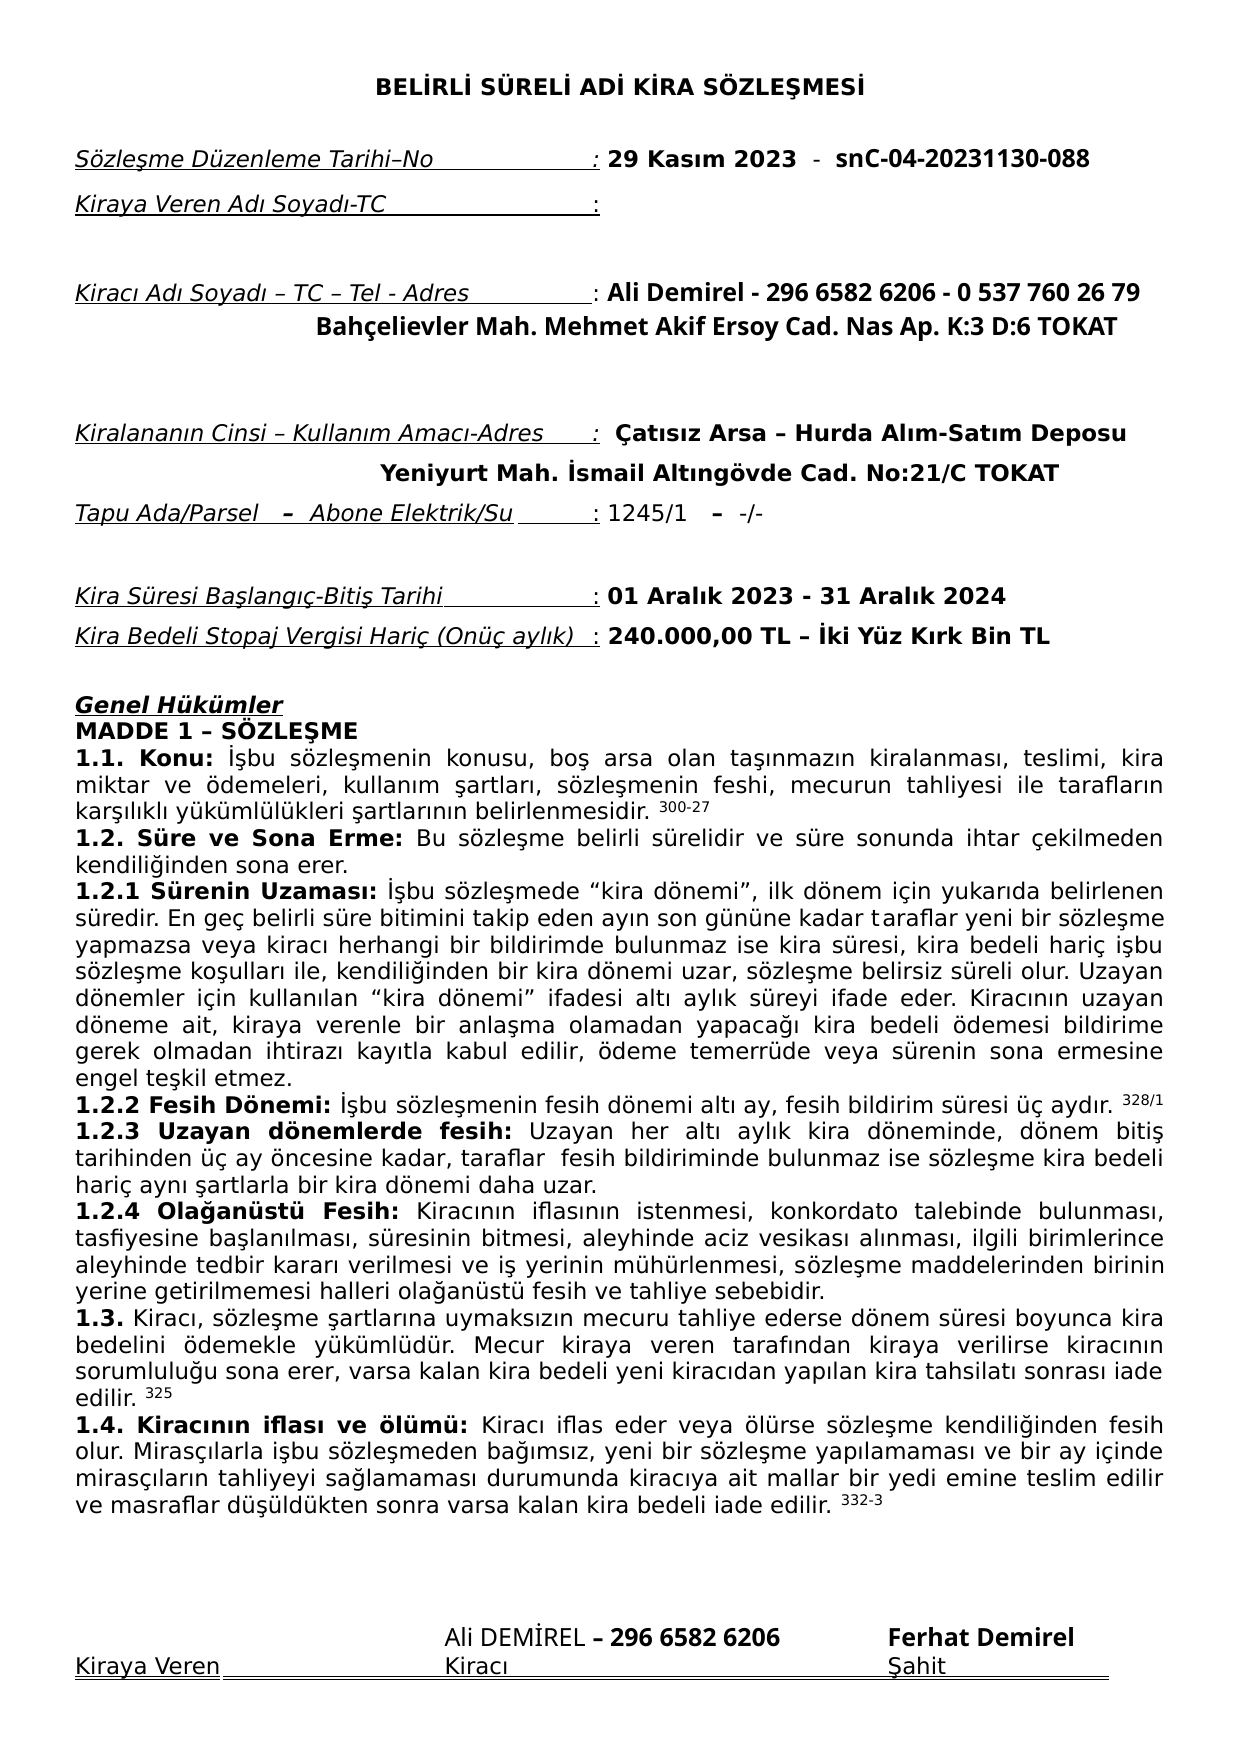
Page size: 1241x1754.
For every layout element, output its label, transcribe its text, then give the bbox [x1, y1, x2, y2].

text BELİRLİ SÜRELİ ADİ KİRA SÖZLEŞMESİ [75, 74, 1165, 100]
text 1.2.3 Uzayan dönemlerde fesih: Uzayan her altı aylık kira döneminde, dönem bitiş tarihinden üç ay öncesine kadar, taraflar fesih bildiriminde bulunmaz ise sözleşme kira bedeli hariç aynı şartlarla bir kira dönemi daha uzar. [75, 1118, 1165, 1198]
text Bahçelievler Mah. Mehmet Akif Ersoy Cad. Nas Ap. K:3 D:6 TOKAT [75, 309, 1165, 343]
text 1.2.4 Olağanüstü Fesih: Kiracının iflasının istenmesi, konkordato talebinde bulunması, tasfiyesine başlanılması, süresinin bitmesi, aleyhinde aciz vesikası alınması, ilgili birimlerince aleyhinde tedbir kararı verilmesi ve iş yerinin mühürlenmesi, sözleşme maddelerinden birinin yerine getirilmemesi halleri olağanüstü fesih ve tahliye sebebidir. [75, 1198, 1165, 1305]
text 1.2.1 Sürenin Uzaması: İşbu sözleşmede “kira dönemi”, ilk dönem için yukarıda belirlenen süredir. En geç belirli süre bitimini takip eden ayın son gününe kadar taraflar yeni bir sözleşme yapmazsa veya kiracı herhangi bir bildirimde bulunmaz ise kira süresi, kira bedeli hariç işbu sözleşme koşulları ile, kendiliğinden bir kira dönemi uzar, sözleşme belirsiz süreli olur. Uzayan dönemler için kullanılan “kira dönemi” ifadesi altı aylık süreyi ifade eder. Kiracının uzayan döneme ait, kiraya verenle bir anlaşma olamadan yapacağı kira bedeli ödemesi bildirime gerek olmadan ihtirazı kayıtla kabul edilir, ödeme temerrüde veya sürenin sona ermesine engel teşkil etmez. [75, 878, 1165, 1092]
text MADDE 1 – SÖZLEŞME [75, 718, 1165, 745]
text Kira Bedeli Stopaj Vergisi Hariç (Onüç aylık) : 240.000,00 TL – İki Yüz Kırk Bin TL [75, 623, 1165, 650]
text 1.2. Süre ve Sona Erme: Bu sözleşme belirli sürelidir ve süre sonunda ihtar çekilmeden kendiliğinden sona erer. [75, 825, 1165, 878]
text 1.2.2 Fesih Dönemi: İşbu sözleşmenin fesih dönemi altı ay, fesih bildirim süresi üç aydır. 328/1 [75, 1092, 1165, 1118]
text Genel Hükümler [75, 692, 1165, 718]
text 1.3. Kiracı, sözleşme şartlarına uymaksızın mecuru tahliye ederse dönem süresi boyunca kira bedelini ödemekle yükümlüdür. Mecur kiraya veren tarafından kiraya verilirse kiracının sorumluluğu sona erer, varsa kalan kira bedeli yeni kiracıdan yapılan kira tahsilatı sonrası iade edilir. 325 [75, 1305, 1165, 1412]
text Kiraya Veren Adı Soyadı-TC : [75, 191, 1165, 218]
text Kira Süresi Başlangıç-Bitiş Tarihi : 01 Aralık 2023 - 31 Aralık 2024 [75, 583, 1165, 610]
text 1.1. Konu: İşbu sözleşmenin konusu, boş arsa olan taşınmazın kiralanması, teslimi, kira miktar ve ödemeleri, kullanım şartları, sözleşmenin feshi, mecurun tahliyesi ile tarafların karşılıklı yükümlülükleri şartlarının belirlenmesidir. 300-27 [75, 745, 1165, 825]
text Sözleşme Düzenleme Tarihi–No : 29 Kasım 2023 - snC-04-20231130-088 [75, 140, 1165, 174]
text Yeniyurt Mah. İsmail Altıngövde Cad. No:21/C TOKAT [75, 460, 1165, 487]
text 1.4. Kiracının iflası ve ölümü: Kiracı iflas eder veya ölürse sözleşme kendiliğinden fesih olur. Mirasçılarla işbu sözleşmeden bağımsız, yeni bir sözleşme yapılamaması ve bir ay içinde mirasçıların tahliyeyi sağlamaması durumunda kiracıya ait mallar bir yedi emine teslim edilir ve masraflar düşüldükten sonra varsa kalan kira bedeli iade edilir. 332-3 [75, 1412, 1165, 1518]
text Kiracı Adı Soyadı – TC – Tel - Adres : Ali Demirel - 296 6582 6206 - 0 537 760 26 79 [75, 274, 1165, 309]
text Kiralananın Cinsi – Kullanım Amacı-Adres : Çatısız Arsa – Hurda Alım-Satım Deposu [75, 420, 1165, 447]
text Tapu Ada/Parsel – Abone Elektrik/Su : 1245/1 – -/- [75, 500, 1165, 527]
